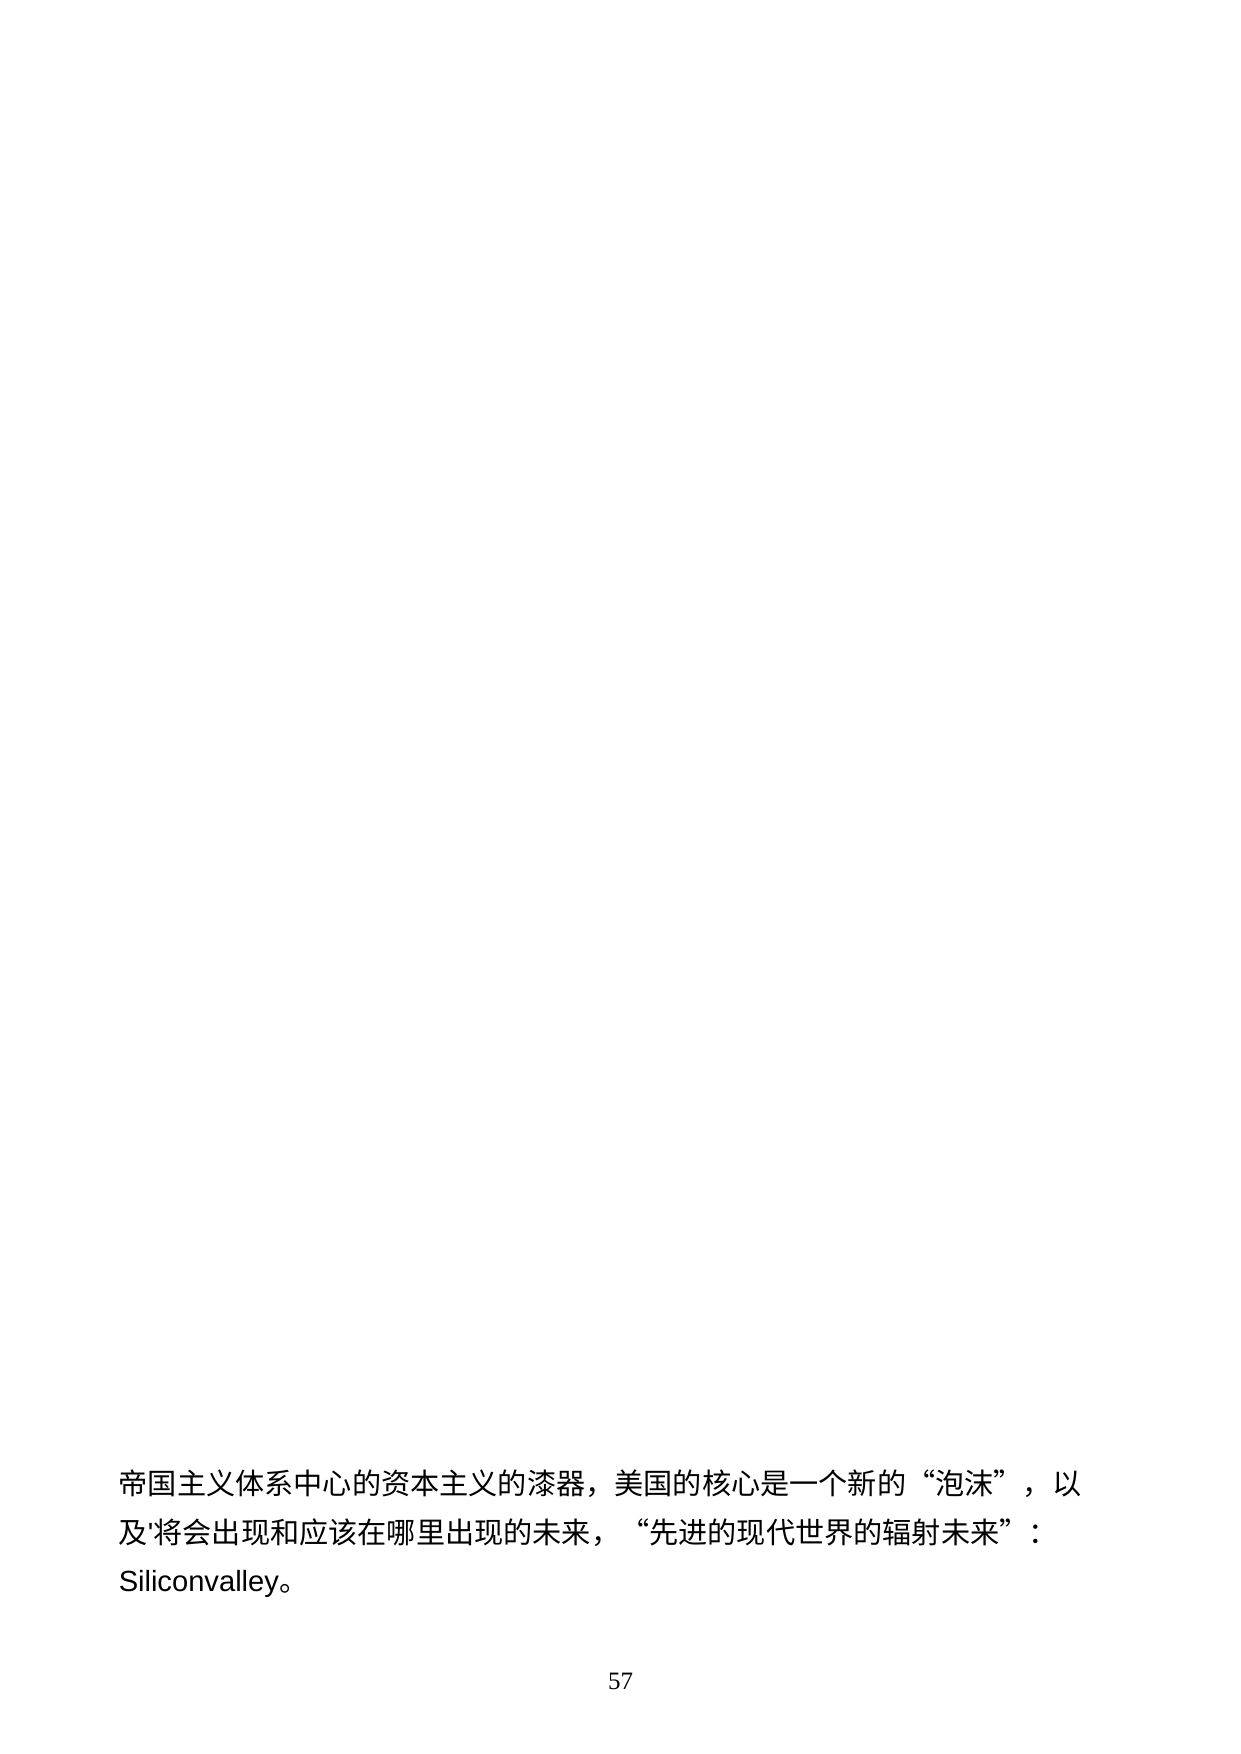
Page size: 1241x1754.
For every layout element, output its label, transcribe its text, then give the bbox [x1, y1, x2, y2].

text 帝国主义体系中心的资本主义的漆器，美国的核心是一个新的“泡沫”，以及'将会出现和应该在哪里出现的未来，“先进的现代世界的辐射未来”：Siliconvalley。 [118, 118, 1122, 1600]
